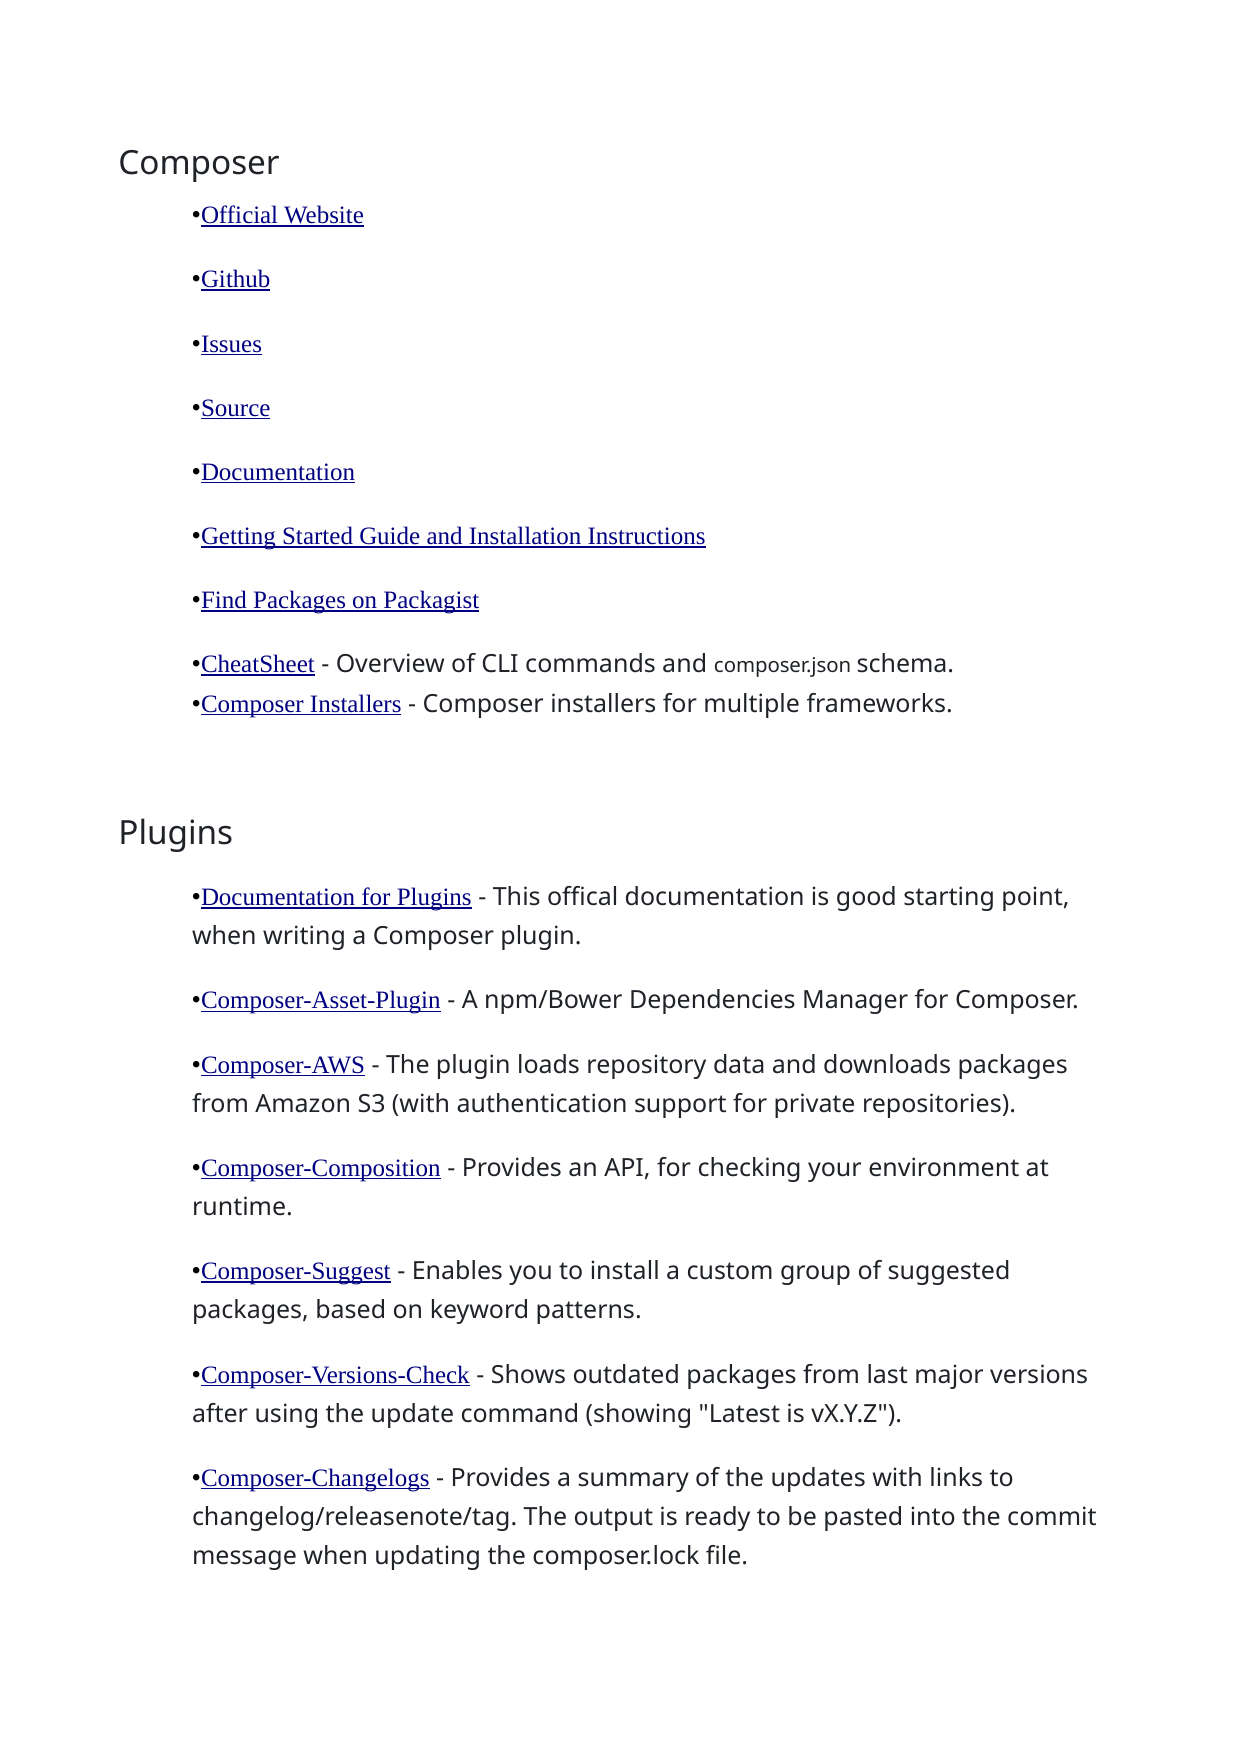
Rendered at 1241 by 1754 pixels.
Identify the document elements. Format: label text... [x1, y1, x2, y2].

subtitle Plugins [118, 808, 1122, 854]
list CheatSheet - Overview of CLI commands and composer.json schema. [118, 646, 1122, 680]
list Find Packages on Packagist [118, 582, 1122, 616]
list Composer-Versions-Check - Shows outdated packages from last major versions after using the update command (showing "Latest is vX.Y.Z"). [118, 1356, 1122, 1429]
list Composer-Suggest - Enables you to install a custom group of suggested packages, based on keyword patterns. [118, 1253, 1122, 1326]
subtitle Composer [118, 139, 1122, 184]
list Getting Started Guide and Installation Instructions [118, 518, 1122, 552]
list Composer-AWS - The plugin loads repository data and downloads packages from Amazon S3 (with authentication support for private repositories). [118, 1046, 1122, 1119]
list Official Website [118, 197, 1122, 231]
list Source [118, 389, 1122, 423]
list Composer-Composition - Provides an API, for checking your environment at runtime. [118, 1150, 1122, 1223]
list Github [118, 261, 1122, 295]
list Composer Installers - Composer installers for multiple frameworks. [118, 685, 1122, 719]
list Composer-Changelogs - Provides a summary of the updates with links to changelog/releasenote/tag. The output is ready to be pasted into the commit message when updating the composer.lock file. [118, 1460, 1122, 1572]
list Composer-Asset-Plugin - A npm/Bower Dependencies Manager for Composer. [118, 982, 1122, 1016]
list Documentation for Plugins - This offical documentation is good starting point, when writing a Composer plugin. [118, 879, 1122, 952]
list Issues [118, 325, 1122, 359]
list Documentation [118, 453, 1122, 488]
